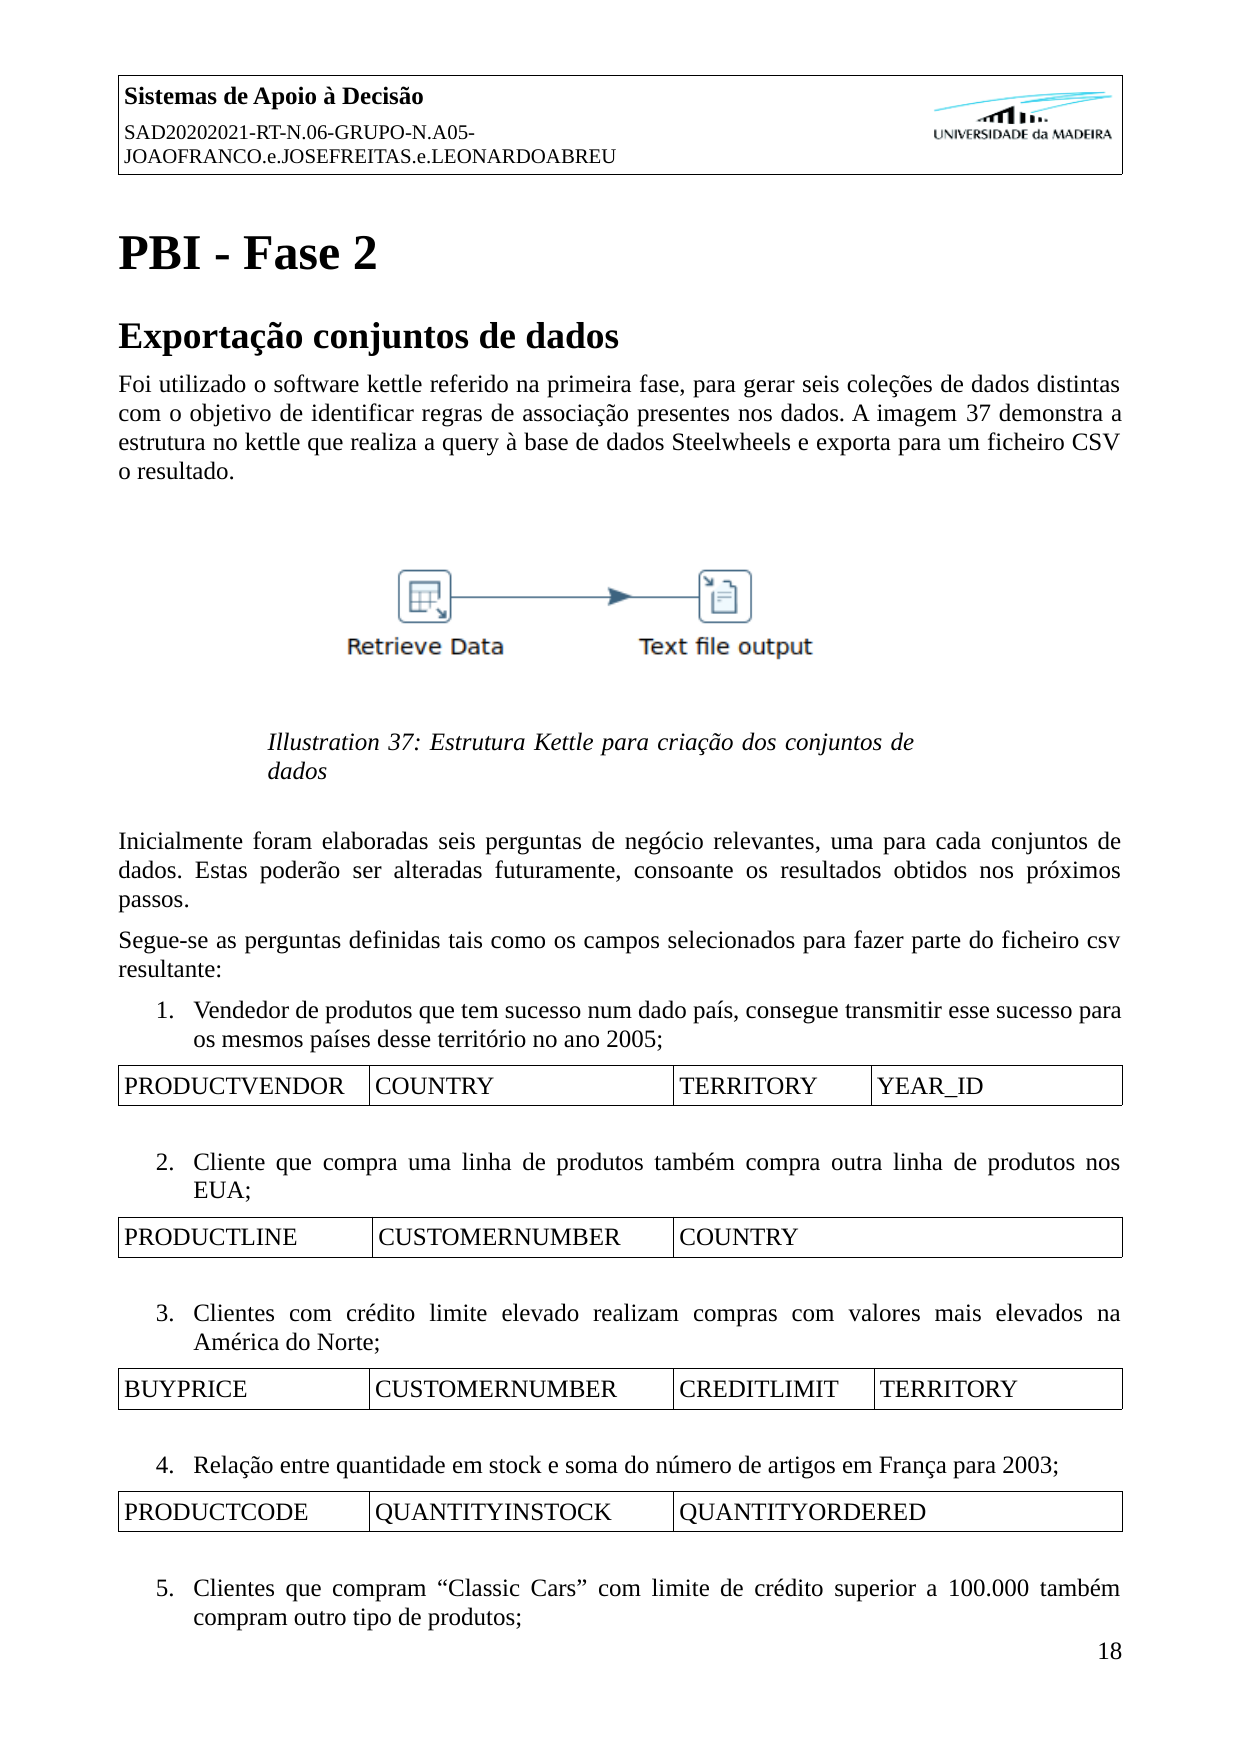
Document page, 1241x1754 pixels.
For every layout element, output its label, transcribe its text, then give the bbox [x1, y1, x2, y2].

list Vendedor de produtos que tem sucesso num dado país, consegue transmitir esse sucesso para os mesmos países desse território no ano 2005; [156, 995, 1122, 1052]
table_header QUANTITYINSTOCK [370, 1492, 673, 1531]
subtitle PBI - Fase 2 [118, 223, 1122, 281]
list Clientes que compram “Classic Cars” com limite de crédito superior a 100.000 também compram outro tipo de produtos; [156, 1573, 1122, 1630]
table_header TERRITORY [875, 1369, 1122, 1408]
list Clientes com crédito limite elevado realizam compras com valores mais elevados na América do Norte; [156, 1298, 1122, 1356]
picture [919, 80, 1120, 146]
table_header TERRITORY [674, 1066, 871, 1105]
text Illustration 37: Estrutura Kettle para criação dos conjuntos de dados [267, 722, 917, 785]
table_header PRODUCTCODE [119, 1492, 369, 1531]
table_header CREDITLIMIT [674, 1369, 874, 1408]
text Foi utilizado o software kettle referido na primeira fase, para gerar seis coleções de dados distintas com o objetivo de identificar regras de associação presentes nos dados. A imagem 37 demonstra a estrutura no kettle que realiza a query à base de dados Steelwheels e exporta para um ficheiro CSV o resultado. [118, 369, 1122, 484]
table_header QUANTITYORDERED [674, 1492, 1122, 1531]
table_header COUNTRY [674, 1218, 1122, 1257]
table_header YEAR_ID [872, 1066, 1122, 1105]
subtitle Exportação conjuntos de dados [118, 314, 1122, 357]
table_header COUNTRY [370, 1066, 673, 1105]
table_header BUYPRICE [119, 1369, 369, 1408]
text Segue-se as perguntas definidas tais como os campos selecionados para fazer parte do ficheiro csv resultante: [118, 925, 1122, 982]
table_header CUSTOMERNUMBER [373, 1218, 673, 1257]
list Relação entre quantidade em stock e soma do número de artigos em França para 2003; [156, 1450, 1122, 1479]
text Inicialmente foram elaboradas seis perguntas de negócio relevantes, uma para cada conjuntos de dados. Estas poderão ser alteradas futuramente, consoante os resultados obtidos nos próximos passos. [118, 826, 1122, 912]
table_header CUSTOMERNUMBER [370, 1369, 673, 1408]
picture [267, 509, 918, 722]
table_header PRODUCTVENDOR [119, 1066, 369, 1105]
list Cliente que compra uma linha de produtos também compra outra linha de produtos nos EUA; [156, 1147, 1122, 1204]
table_header PRODUCTLINE [119, 1218, 372, 1257]
